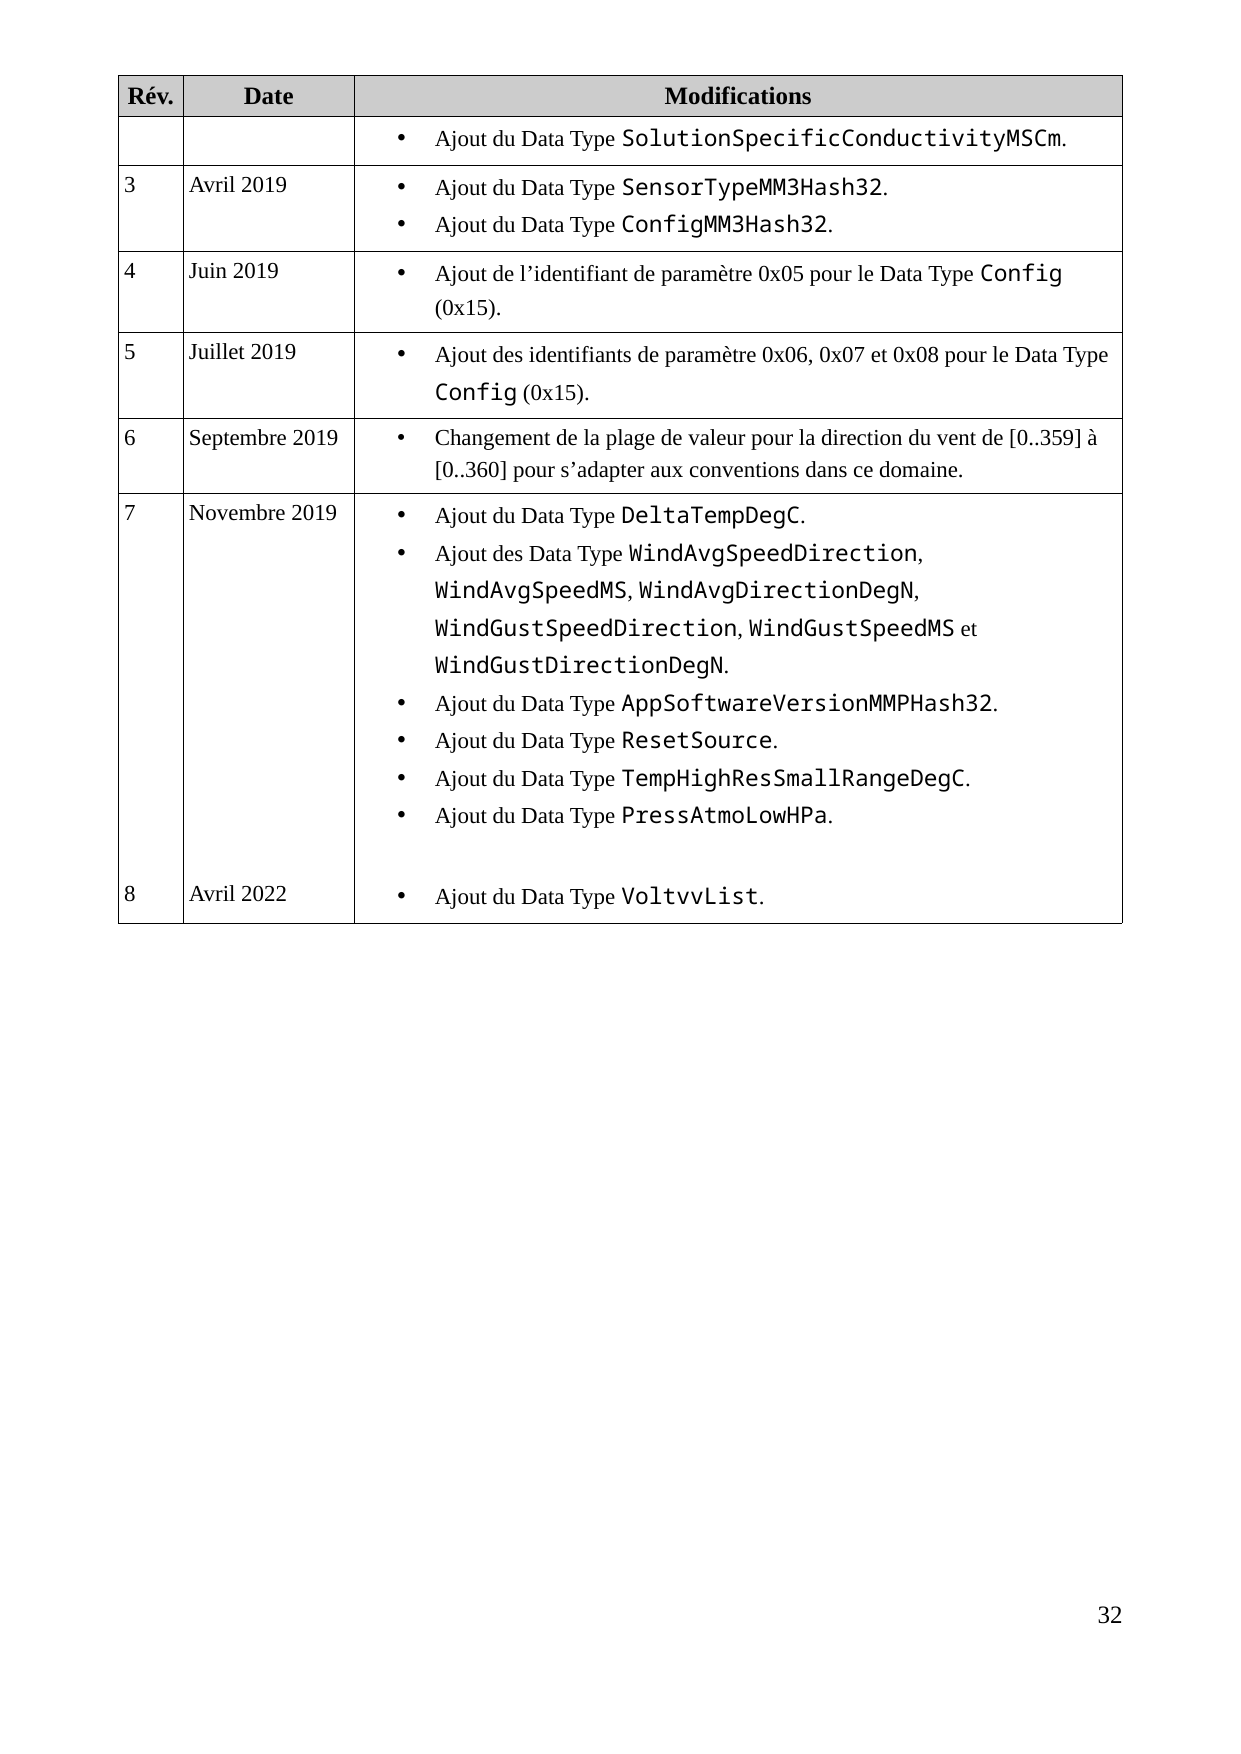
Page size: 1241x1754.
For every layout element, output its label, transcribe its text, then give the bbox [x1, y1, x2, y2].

table_cell Avril 2019 [184, 166, 354, 251]
table_cell Juillet 2019 [184, 333, 354, 418]
table_cell [184, 117, 354, 165]
table_cell Avril 2022 [184, 874, 354, 923]
table_cell Septembre 2019 [184, 419, 354, 493]
table_header Rév. [119, 76, 183, 116]
table_cell 6 [119, 419, 183, 493]
table_cell Ajout du Data Type DeltaTempDegC. Ajout des Data Type WindAvgSpeedDirection, WindAvgSpeedMS, WindAvgDirectionDegN, WindGustSpeedDirection, WindGustSpeedMS et WindGustDirectionDegN. Ajout du Data Type AppSoftwareVersionMMPHash32. Ajout du Data Type ResetSource. Ajout du Data Type TempHighResSmallRangeDegC. Ajout du Data Type PressAtmoLowHPa. [355, 494, 1122, 874]
table_cell 7 [119, 494, 183, 874]
table_cell Ajout du Data Type RainAmountMM. Ajout du champ Format/Version en début de trame. Ajout du Data Type BattVoltageFlagsMV. Ajout du Data Type SoilMoistureCb. Ajout du Data Type SoilMoistureCbDegCHz. Ajout de la valeur d’erreur pour le Data Type TempDegCLowRes. Ajout de la valeur d’erreur pour le Data Type TempDegC. Ajout du Data Type SolutionConductivityUSCm. Ajout du Data Type SolutionConductivityMSCm. Ajout du Data Type PressurePa. Modification du Data Type TempDegC pour qu’il utilise une plage plus réaliste et pour introduire les niveaux d’alarme. Modification du format de l’octet de Data Channel pour y ajouter le bit ClearGlobal. Ajout du Data Type WindSpeedDirection. Ajout du Data Type WindSpeedMS. Ajout du Data Type WindDirectionDegN. Ajout du Data Type SolarIrradianceWM2. Ajout du Data Type RadioactivityBqM3. Ajout du Data Type HeaterStatus. Ajout du Data Type DepthCm. Ajout du Data Type RelativeDielectricPermittivity. Ajout du Data Type SoilVolumetricWaterContentPercent. Ajout du Data Type TruebnerSMT100Raw. Ajout du Data Type LevelM. Ajout du Data Type SolutionSpecificConductivityUSCm. Ajout du Data Type SolutionSpecificConductivityMSCm. [355, 117, 1122, 165]
table_cell Ajout du Data Type SensorTypeMM3Hash32. Ajout du Data Type ConfigMM3Hash32. [355, 166, 1122, 251]
table_cell [119, 117, 183, 165]
table_cell 5 [119, 333, 183, 418]
table_cell Juin 2019 [184, 252, 354, 332]
table_cell Changement de la plage de valeur pour la direction du vent de [0..359] à [0..360] pour s’adapter aux conventions dans ce domaine. [355, 419, 1122, 493]
table_cell 3 [119, 166, 183, 251]
table_cell Ajout de l’identifiant de paramètre 0x05 pour le Data Type Config (0x15). [355, 252, 1122, 332]
table_header Date [184, 76, 354, 116]
table_cell 4 [119, 252, 183, 332]
table_cell Ajout du Data Type VoltvvList. [355, 874, 1122, 923]
table_cell 8 [119, 874, 183, 923]
table_header Modifications [355, 76, 1122, 116]
table_cell Novembre 2019 [184, 494, 354, 874]
table_cell Ajout des identifiants de paramètre 0x06, 0x07 et 0x08 pour le Data Type Config (0x15). [355, 333, 1122, 418]
